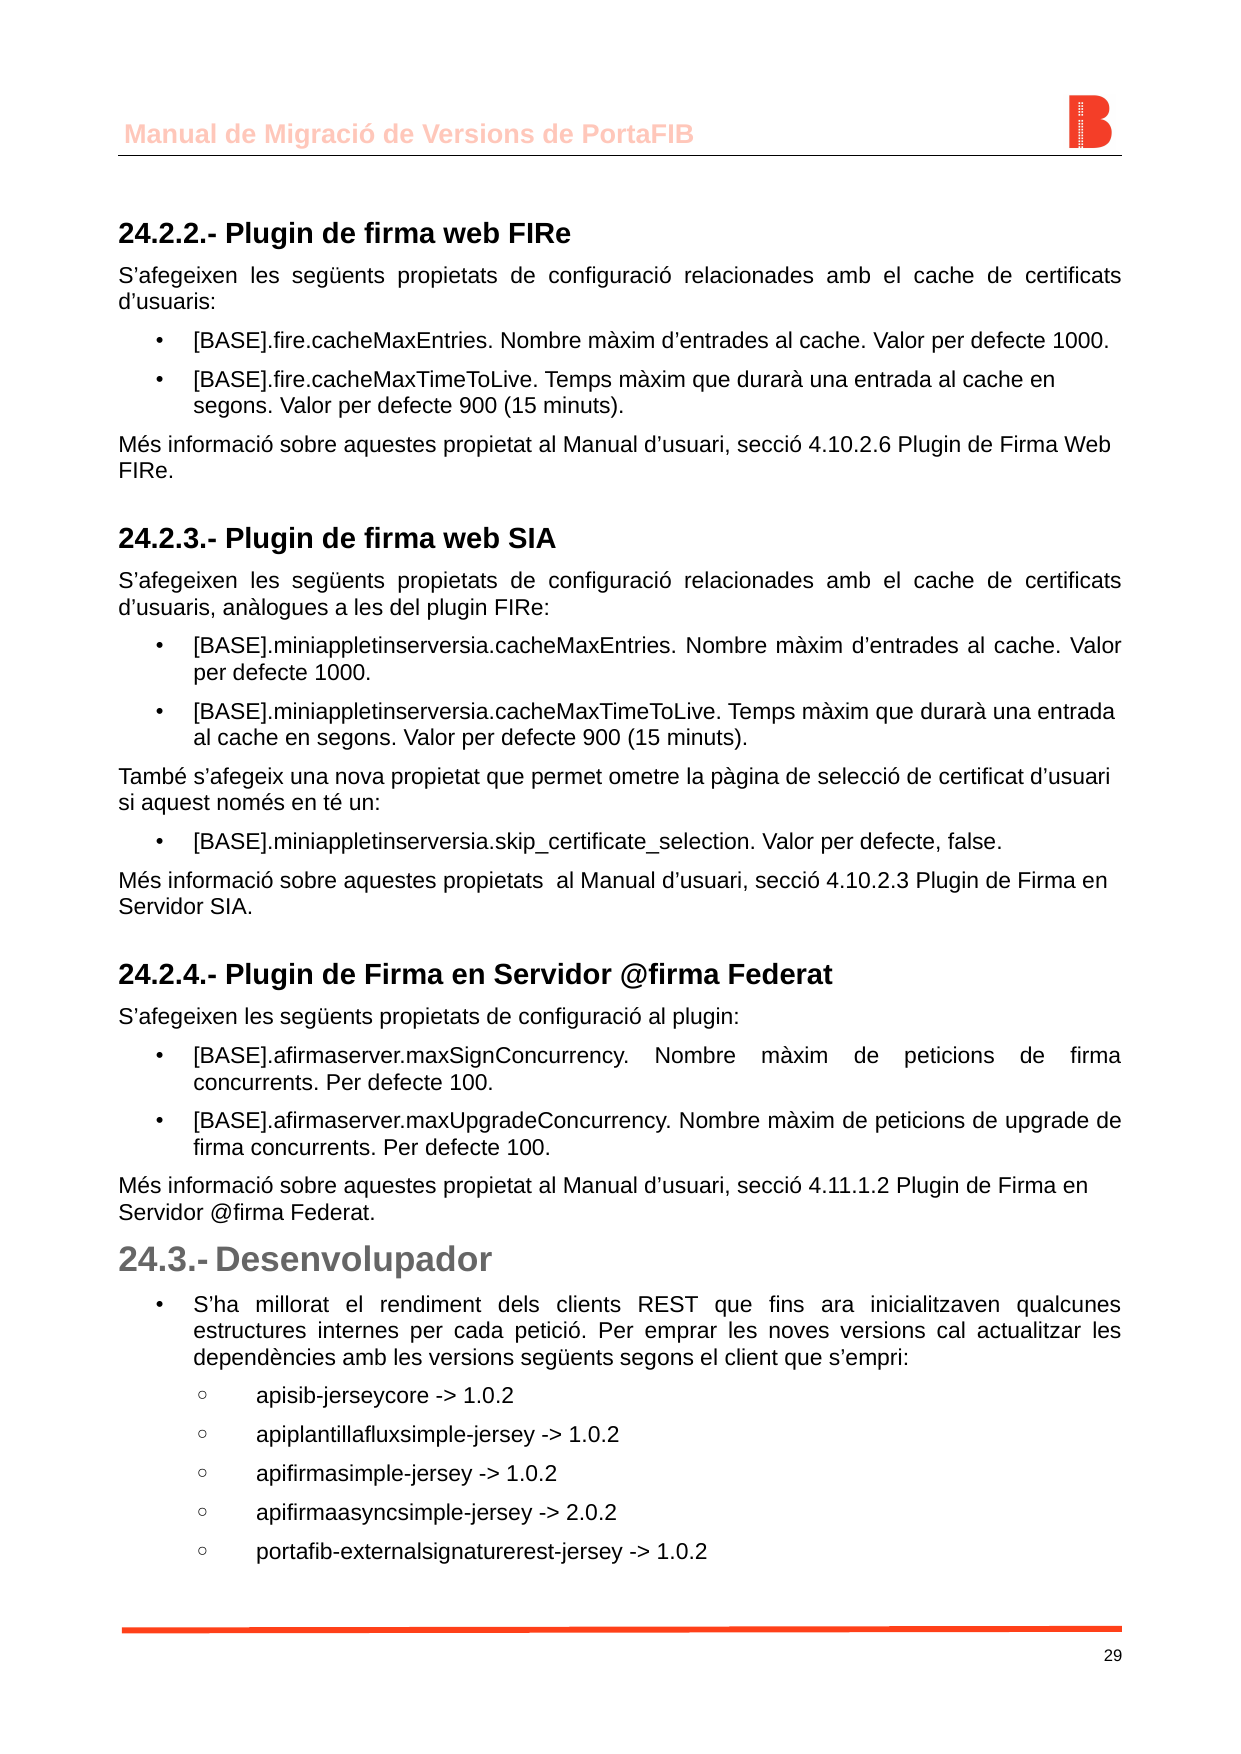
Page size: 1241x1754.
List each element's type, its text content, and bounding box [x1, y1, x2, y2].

list [BASE].miniappletinserversia.cacheMaxTimeToLive. Temps màxim que durarà una entrada al cache en segons. Valor per defecte 900 (15 minuts). [156, 698, 1122, 750]
text Més informació sobre aquestes propietat al Manual d’usuari, secció 4.11.1.2 Plugin de Firma en Servidor @firma Federat. [118, 1172, 1122, 1225]
subtitle Plugin de firma web SIA [118, 521, 1122, 555]
list [BASE].afirmaserver.maxSignConcurrency. Nombre màxim de peticions de firma concurrents. Per defecte 100. [156, 1042, 1122, 1095]
list apifirmasimple-jersey -> 1.0.2 [193, 1460, 1122, 1487]
subtitle Plugin de Firma en Servidor @firma Federat [118, 957, 1122, 991]
list [BASE].miniappletinserversia.cacheMaxEntries. Nombre màxim d’entrades al cache. Valor per defecte 1000. [156, 632, 1122, 685]
text S’afegeixen les següents propietats de configuració relacionades amb el cache de certificats d’usuaris, anàlogues a les del plugin FIRe: [118, 567, 1122, 620]
list apiplantillafluxsimple-jersey -> 1.0.2 [193, 1421, 1122, 1448]
list [BASE].fire.cacheMaxTimeToLive. Temps màxim que durarà una entrada al cache en segons. Valor per defecte 900 (15 minuts). [156, 366, 1122, 418]
text Més informació sobre aquestes propietat al Manual d’usuari, secció 4.10.2.6 Plugin de Firma Web FIRe. [118, 431, 1122, 484]
text Més informació sobre aquestes propietats al Manual d’usuari, secció 4.10.2.3 Plugin de Firma en Servidor SIA. [118, 867, 1122, 920]
subtitle Plugin de firma web FIRe [118, 216, 1122, 249]
subtitle Desenvolupador [118, 1238, 1122, 1278]
list [BASE].fire.cacheMaxEntries. Nombre màxim d’entrades al cache. Valor per defecte 1000. [156, 327, 1122, 353]
picture [1063, 94, 1117, 150]
text També s’afegeix una nova propietat que permet ometre la pàgina de selecció de certificat d’usuari si aquest només en té un: [118, 763, 1122, 816]
list S’ha millorat el rendiment dels clients REST que fins ara inicialitzaven qualcunes estructures internes per cada petició. Per emprar les noves versions cal actualitzar les dependències amb les versions següents segons el client que s’empri: [156, 1291, 1122, 1370]
text S’afegeixen les següents propietats de configuració al plugin: [118, 1003, 1122, 1029]
list portafib-externalsignaturerest-jersey -> 1.0.2 [193, 1538, 1122, 1564]
list apifirmaasyncsimple-jersey -> 2.0.2 [193, 1499, 1122, 1525]
list [BASE].afirmaserver.maxUpgradeConcurrency. Nombre màxim de peticions de upgrade de firma concurrents. Per defecte 100. [156, 1107, 1122, 1160]
list [BASE].miniappletinserversia.skip_certificate_selection. Valor per defecte, false. [156, 828, 1122, 854]
list apisib-jerseycore -> 1.0.2 [193, 1382, 1122, 1409]
text S’afegeixen les següents propietats de configuració relacionades amb el cache de certificats d’usuaris: [118, 262, 1122, 314]
